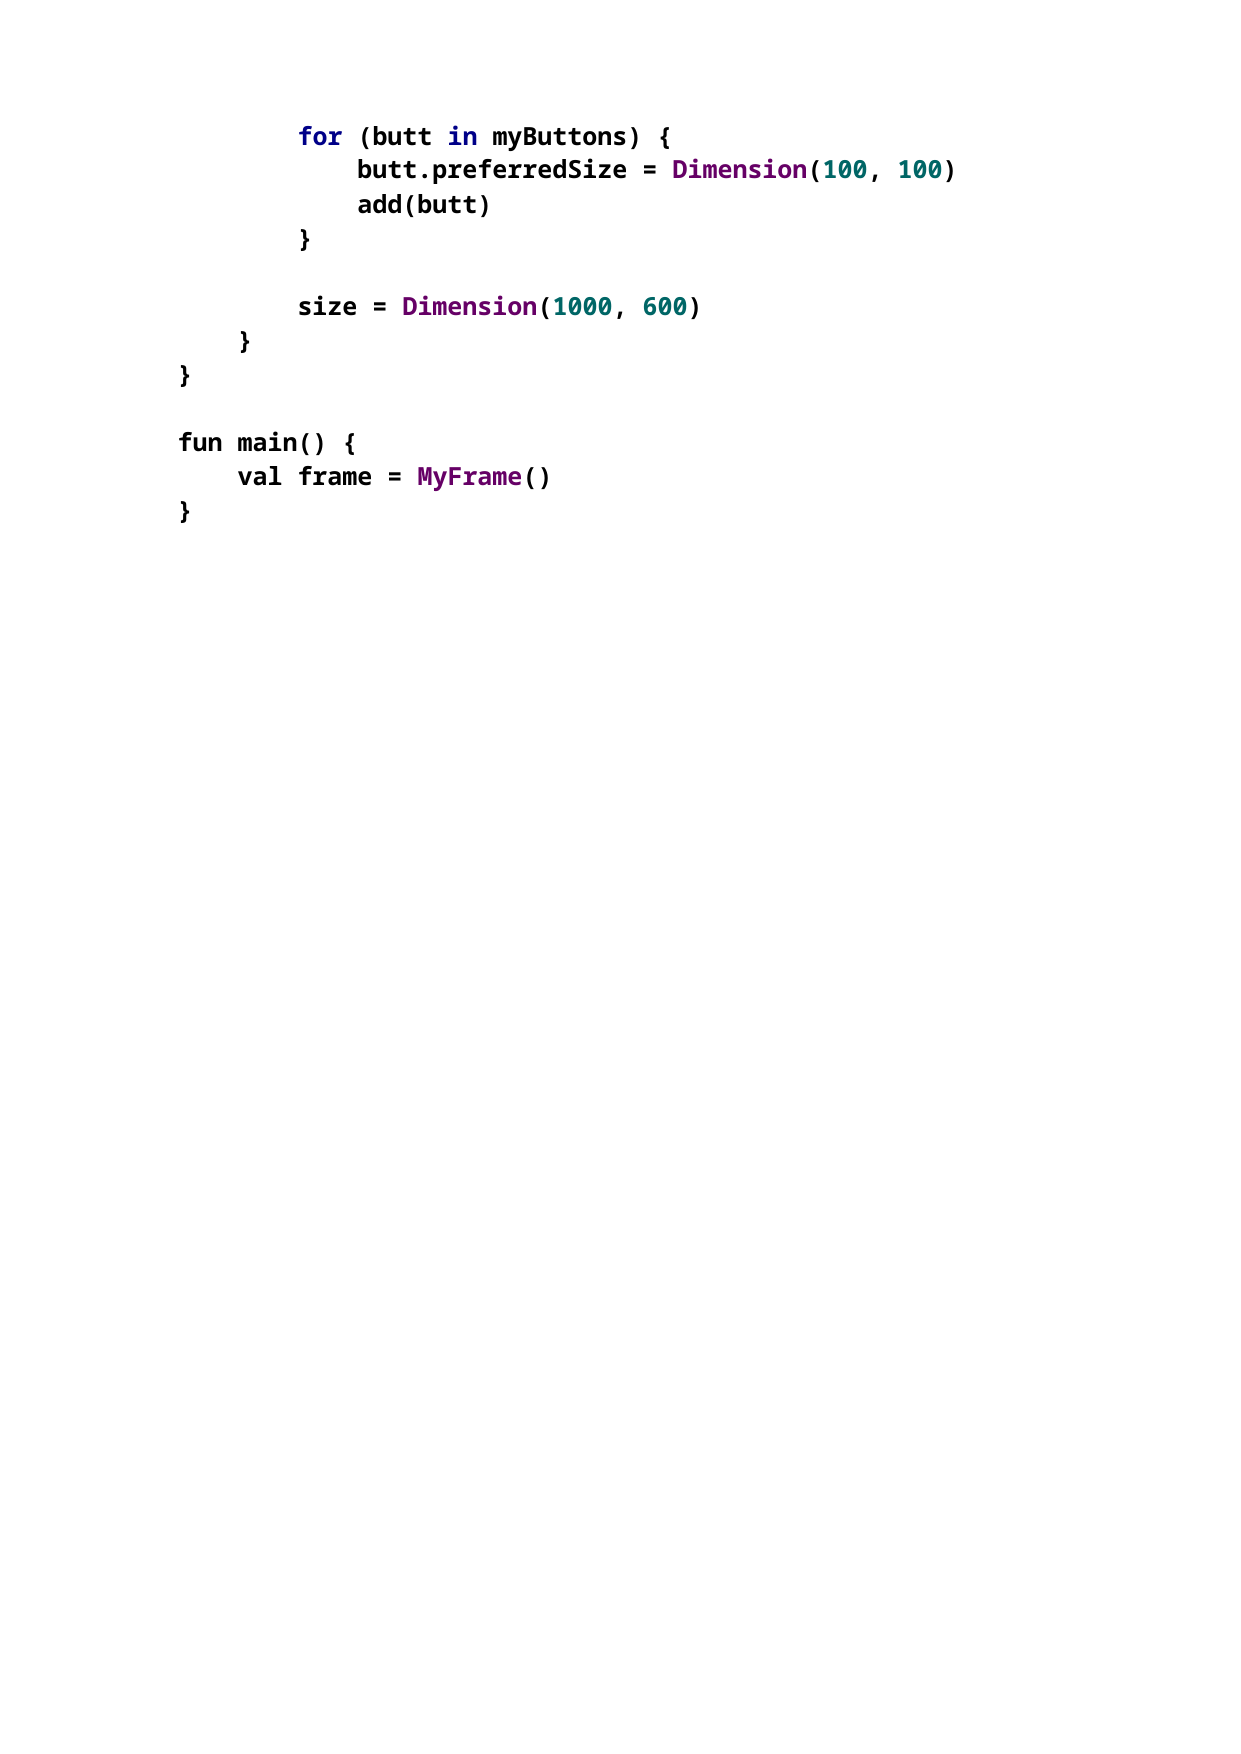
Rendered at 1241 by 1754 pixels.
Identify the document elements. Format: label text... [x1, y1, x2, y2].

text add(butt) [177, 186, 1152, 220]
text fun main() { [177, 425, 1152, 459]
text butt.preferredSize = Dimension(100, 100) [177, 152, 1152, 186]
text size = Dimension(1000, 600) [177, 288, 1152, 322]
text } [177, 220, 1152, 254]
text } [177, 322, 1152, 357]
text } [177, 493, 1152, 527]
text } [177, 357, 1152, 391]
text for (butt in myButtons) { [177, 118, 1152, 152]
text val frame = MyFrame() [177, 459, 1152, 493]
